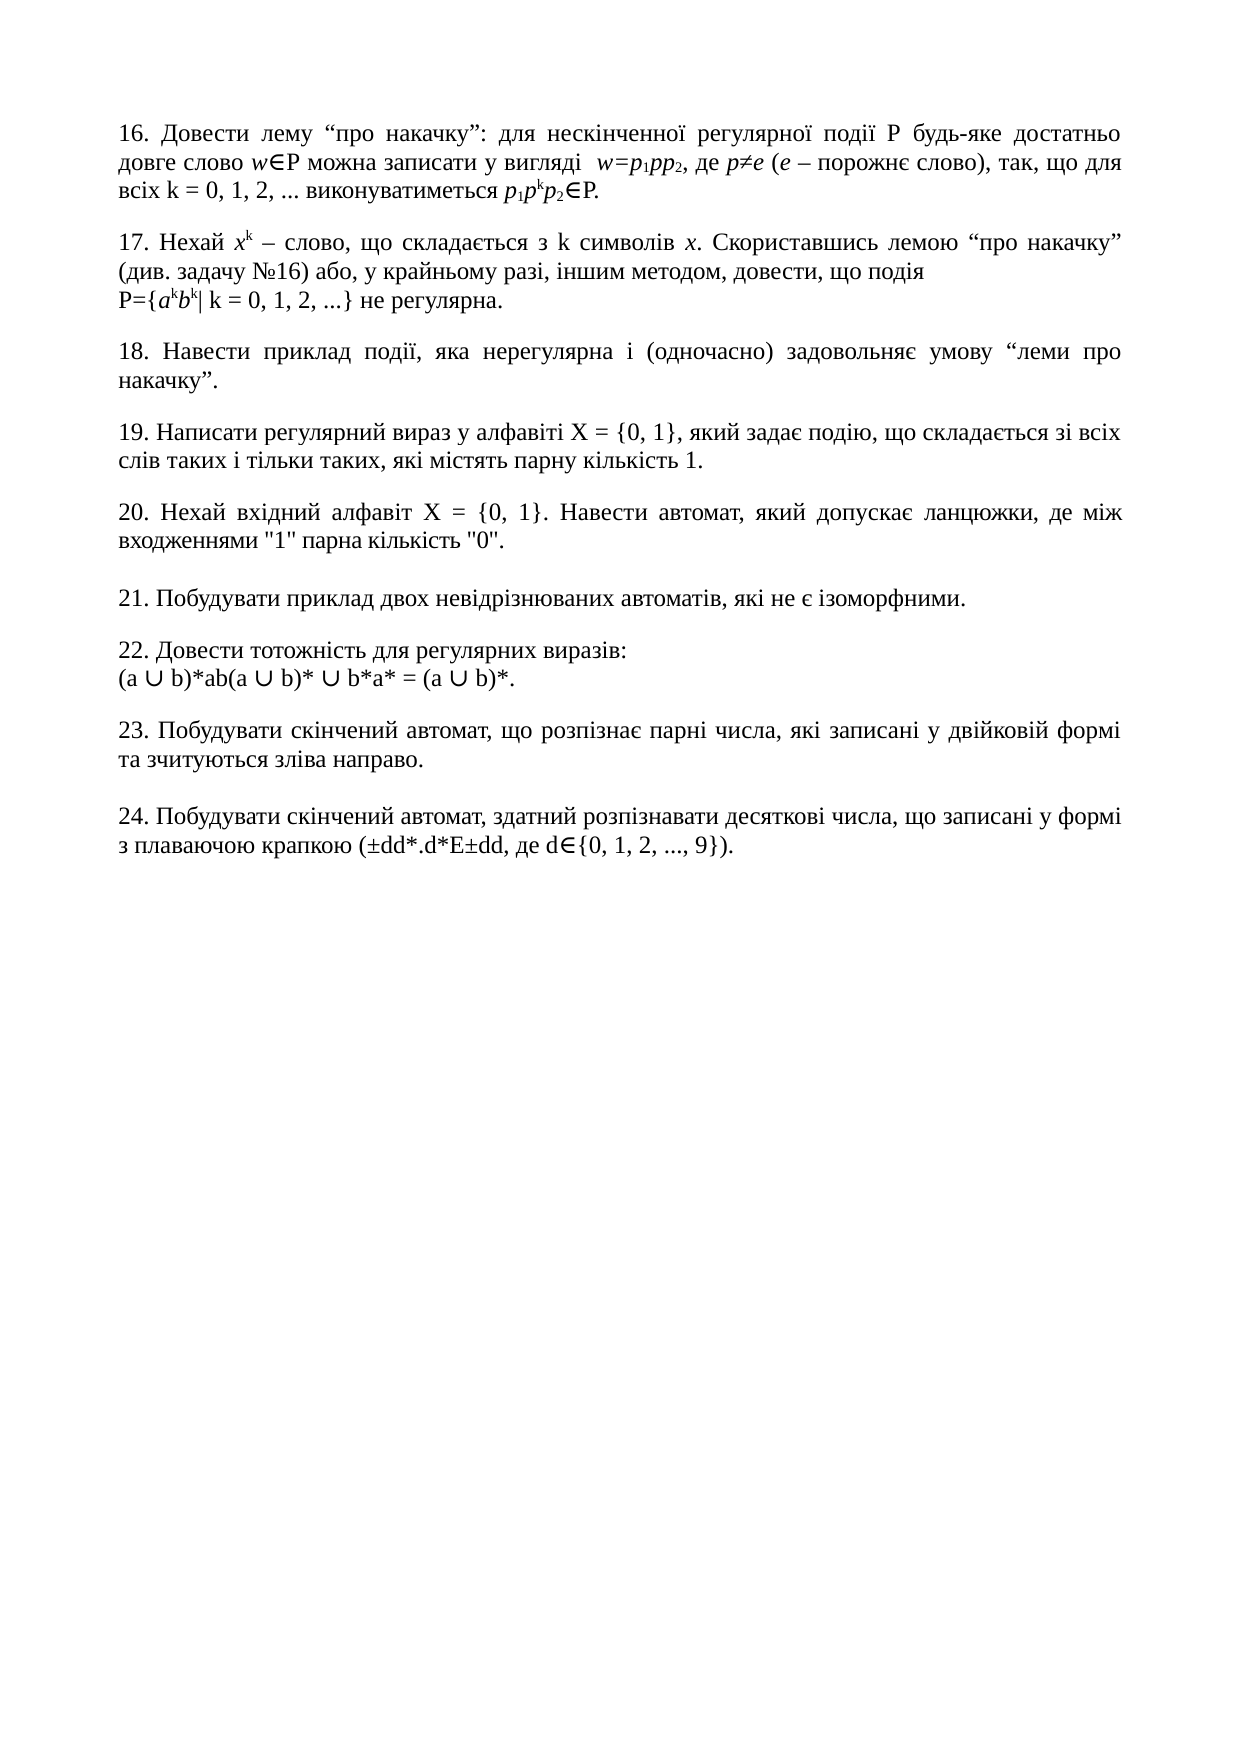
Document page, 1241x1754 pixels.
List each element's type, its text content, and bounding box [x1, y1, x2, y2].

text Р={akbk| k = 0, 1, 2, ...} не регулярна. [503, 285, 1122, 313]
text 24. Побудувати скінчений автомат, здатний розпізнавати десяткові числа, що записані у формі з плаваючою крапкою (±dd*.d*E±dd, де d∈{0, 1, 2, ..., 9}). [734, 830, 1122, 859]
text 19. Написати регулярний вираз у алфавіті X = {0, 1}, який задає подію, що складається зі всіх слів таких і тільки таких, які містять парну кількість 1. [704, 445, 1122, 474]
text 18. Навести приклад події, яка нерегулярна і (одночасно) задовольняє умову “леми про накачку”. [219, 365, 1122, 394]
text 21. Побудувати приклад двох невiдрiзнюваних автоматiв, якi не є iзоморфними. [967, 583, 1122, 612]
text 23. Побудувати скінчений автомат, що розпізнає парні числа, які записані у двійковій формі та зчитуються зліва направо. [118, 715, 1122, 772]
text (a ∪ b)*ab(a ∪ b)* ∪ b*a* = (a ∪ b)*. [118, 663, 1122, 692]
text 17. Нехай хk – слово, що складається з k символів х. Скориставшись лемою “про накачку” (див. задачу №16) або, у крайньому разі, іншим методом, довести, що подія [925, 256, 1122, 285]
text 22. Довести тотожність для регулярних виразів: [250, 635, 366, 663]
text 16. Довести лему “про накачку”: для нескінченної регулярної події Р будь-яке достатньо довге слово w∈Р можна записати у вигляді w=р1рр2, де р≠е (е – порожнє слово), так, що для всіх k = 0, 1, 2, ... виконуватиметься р1рkр2∈Р. [599, 147, 1122, 204]
text 22. Довести тотожність для регулярних виразів: [627, 635, 1122, 663]
text 20. Нехай вхідний алфавіт X = {0, 1}. Навести автомат, який допускає ланцюжки, де між входженнями "1" парна кількість "0". [118, 497, 1122, 554]
